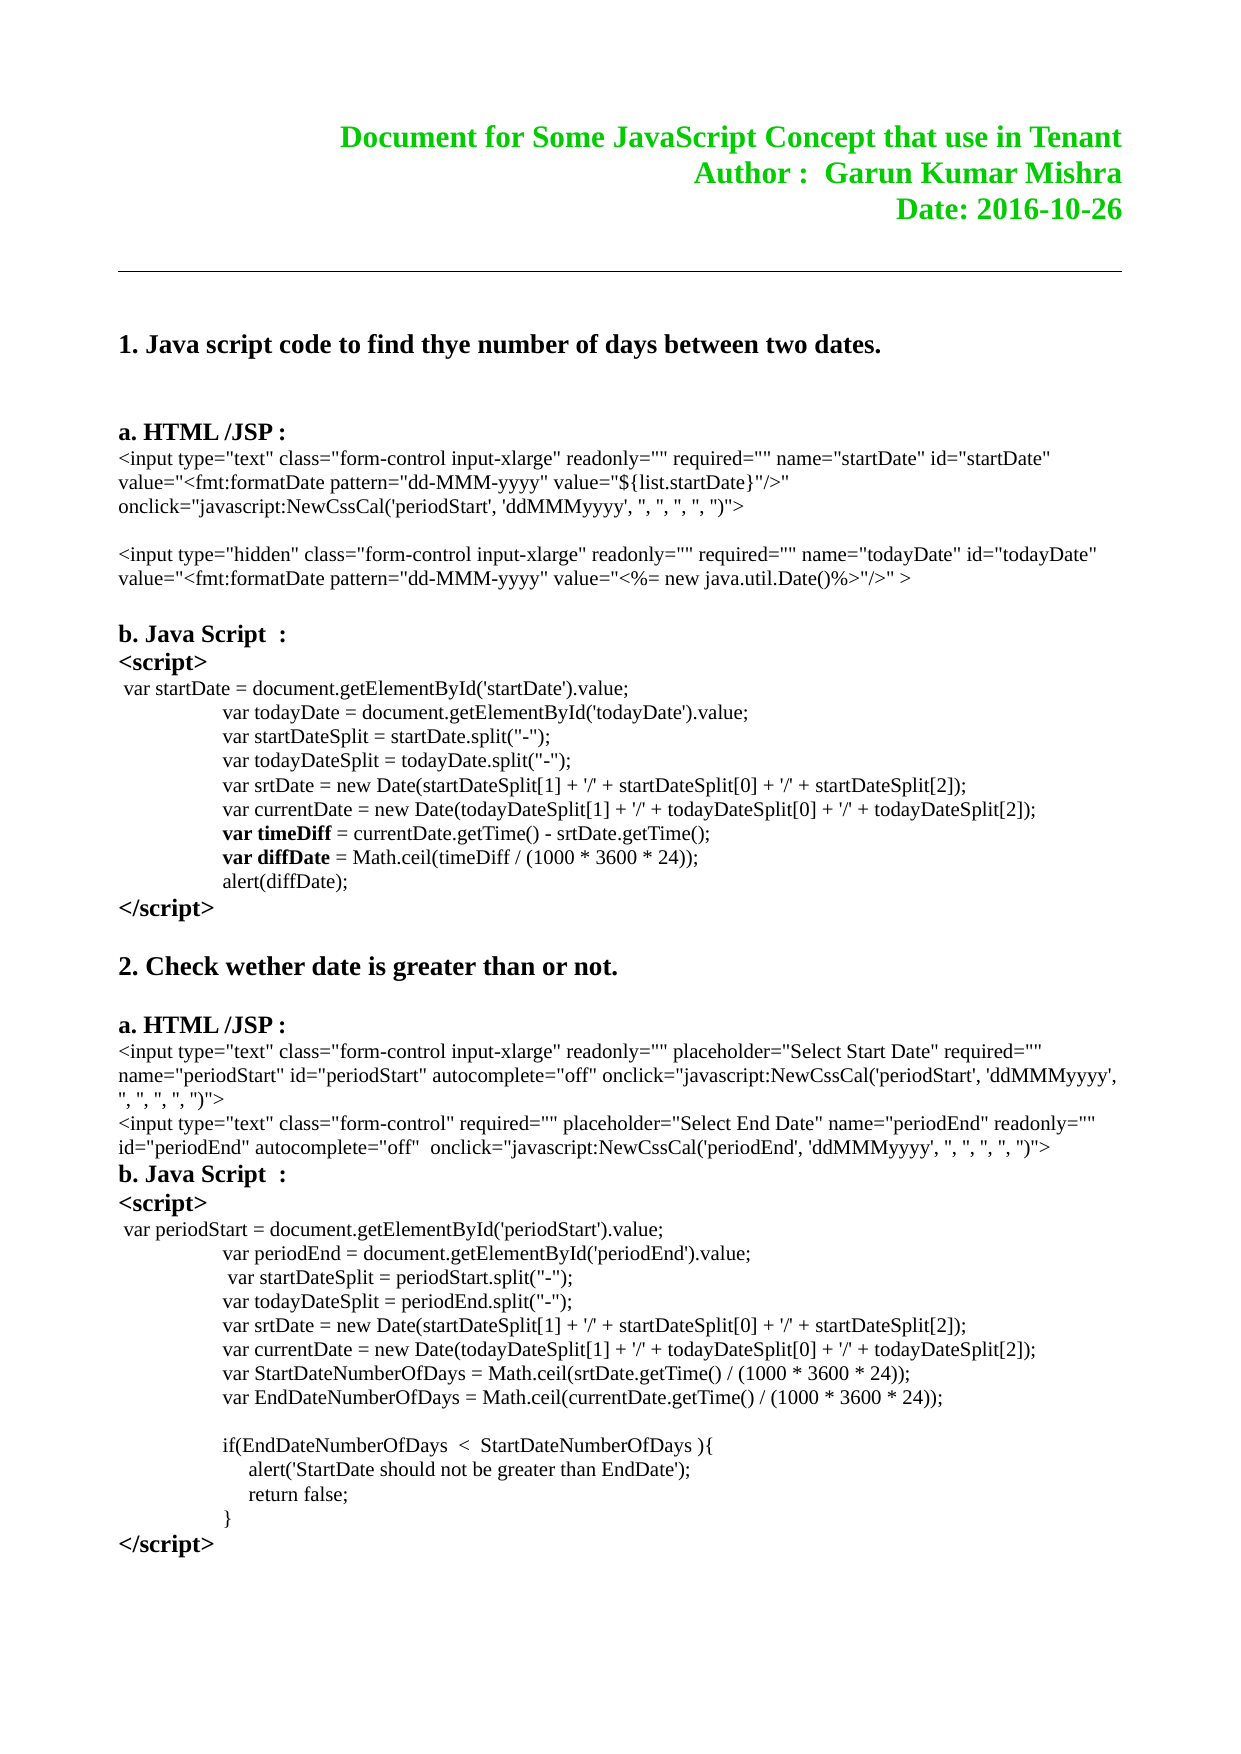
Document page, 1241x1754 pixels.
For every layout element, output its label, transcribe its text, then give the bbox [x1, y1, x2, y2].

text var todayDateSplit = periodEnd.split("-"); [118, 1289, 1122, 1313]
text var periodEnd = document.getElementById('periodEnd').value; [118, 1241, 1122, 1265]
text <input type="hidden" class="form-control input-xlarge" readonly="" required="" name="todayDate" id="todayDate" value="<fmt:formatDate pattern="dd-MMM-yyyy" value="<%= new java.util.Date()%>"/>" > [118, 542, 1122, 590]
text var StartDateNumberOfDays = Math.ceil(srtDate.getTime() / (1000 * 3600 * 24)); [118, 1361, 1122, 1385]
text 2. Check wether date is greater than or not. [118, 950, 1122, 981]
text var srtDate = new Date(startDateSplit[1] + '/' + startDateSplit[0] + '/' + startDateSplit[2]); [118, 772, 1122, 797]
text <input type="text" class="form-control input-xlarge" readonly="" placeholder="Select Start Date" required="" name="periodStart" id="periodStart" autocomplete="off" onclick="javascript:NewCssCal('periodStart', 'ddMMMyyyy', '', '', '', '', '')"> [118, 1039, 1122, 1111]
text 1. Java script code to find thye number of days between two dates. [118, 328, 1122, 359]
text } [118, 1506, 1122, 1529]
text var srtDate = new Date(startDateSplit[1] + '/' + startDateSplit[0] + '/' + startDateSplit[2]); [118, 1313, 1122, 1337]
text b. Java Script : [118, 619, 1122, 647]
text var startDate = document.getElementById('startDate').value; [118, 676, 1122, 700]
text if(EndDateNumberOfDays < StartDateNumberOfDays ){ [118, 1433, 1122, 1457]
text var todayDateSplit = todayDate.split("-"); [118, 748, 1122, 772]
text <input type="text" class="form-control" required="" placeholder="Select End Date" name="periodEnd" readonly="" id="periodEnd" autocomplete="off" onclick="javascript:NewCssCal('periodEnd', 'ddMMMyyyy', '', '', '', '', '')"> [118, 1111, 1122, 1159]
text </script> [118, 893, 1122, 922]
text b. Java Script : [118, 1159, 1122, 1188]
text var periodStart = document.getElementById('periodStart').value; [118, 1217, 1122, 1241]
text var startDateSplit = periodStart.split("-"); [118, 1265, 1122, 1289]
text alert(diffDate); [118, 869, 1122, 893]
text var diffDate = Math.ceil(timeDiff / (1000 * 3600 * 24)); [118, 845, 1122, 869]
text var timeDiff = currentDate.getTime() - srtDate.getTime(); [118, 821, 1122, 845]
text a. HTML /JSP : [118, 417, 1122, 446]
text var currentDate = new Date(todayDateSplit[1] + '/' + todayDateSplit[0] + '/' + todayDateSplit[2]); [118, 797, 1122, 821]
text return false; [118, 1481, 1122, 1506]
text a. HTML /JSP : [118, 1010, 1122, 1039]
text var startDateSplit = startDate.split("-"); [118, 724, 1122, 748]
text <input type="text" class="form-control input-xlarge" readonly="" required="" name="startDate" id="startDate" value="<fmt:formatDate pattern="dd-MMM-yyyy" value="${list.startDate}"/>" onclick="javascript:NewCssCal('periodStart', 'ddMMMyyyy', '', '', '', '', '')"> [118, 446, 1122, 518]
text Date: 2016-10-26 [118, 190, 1122, 226]
text var currentDate = new Date(todayDateSplit[1] + '/' + todayDateSplit[0] + '/' + todayDateSplit[2]); [118, 1337, 1122, 1361]
text Author : Garun Kumar Mishra [118, 154, 1122, 190]
text var EndDateNumberOfDays = Math.ceil(currentDate.getTime() / (1000 * 3600 * 24)); [118, 1385, 1122, 1409]
text alert('StartDate should not be greater than EndDate'); [118, 1457, 1122, 1481]
text var todayDate = document.getElementById('todayDate').value; [118, 700, 1122, 724]
text <script> [118, 1188, 1122, 1217]
text </script> [118, 1529, 1122, 1558]
text <script> [118, 647, 1122, 676]
text Document for Some JavaScript Concept that use in Tenant [118, 118, 1122, 154]
